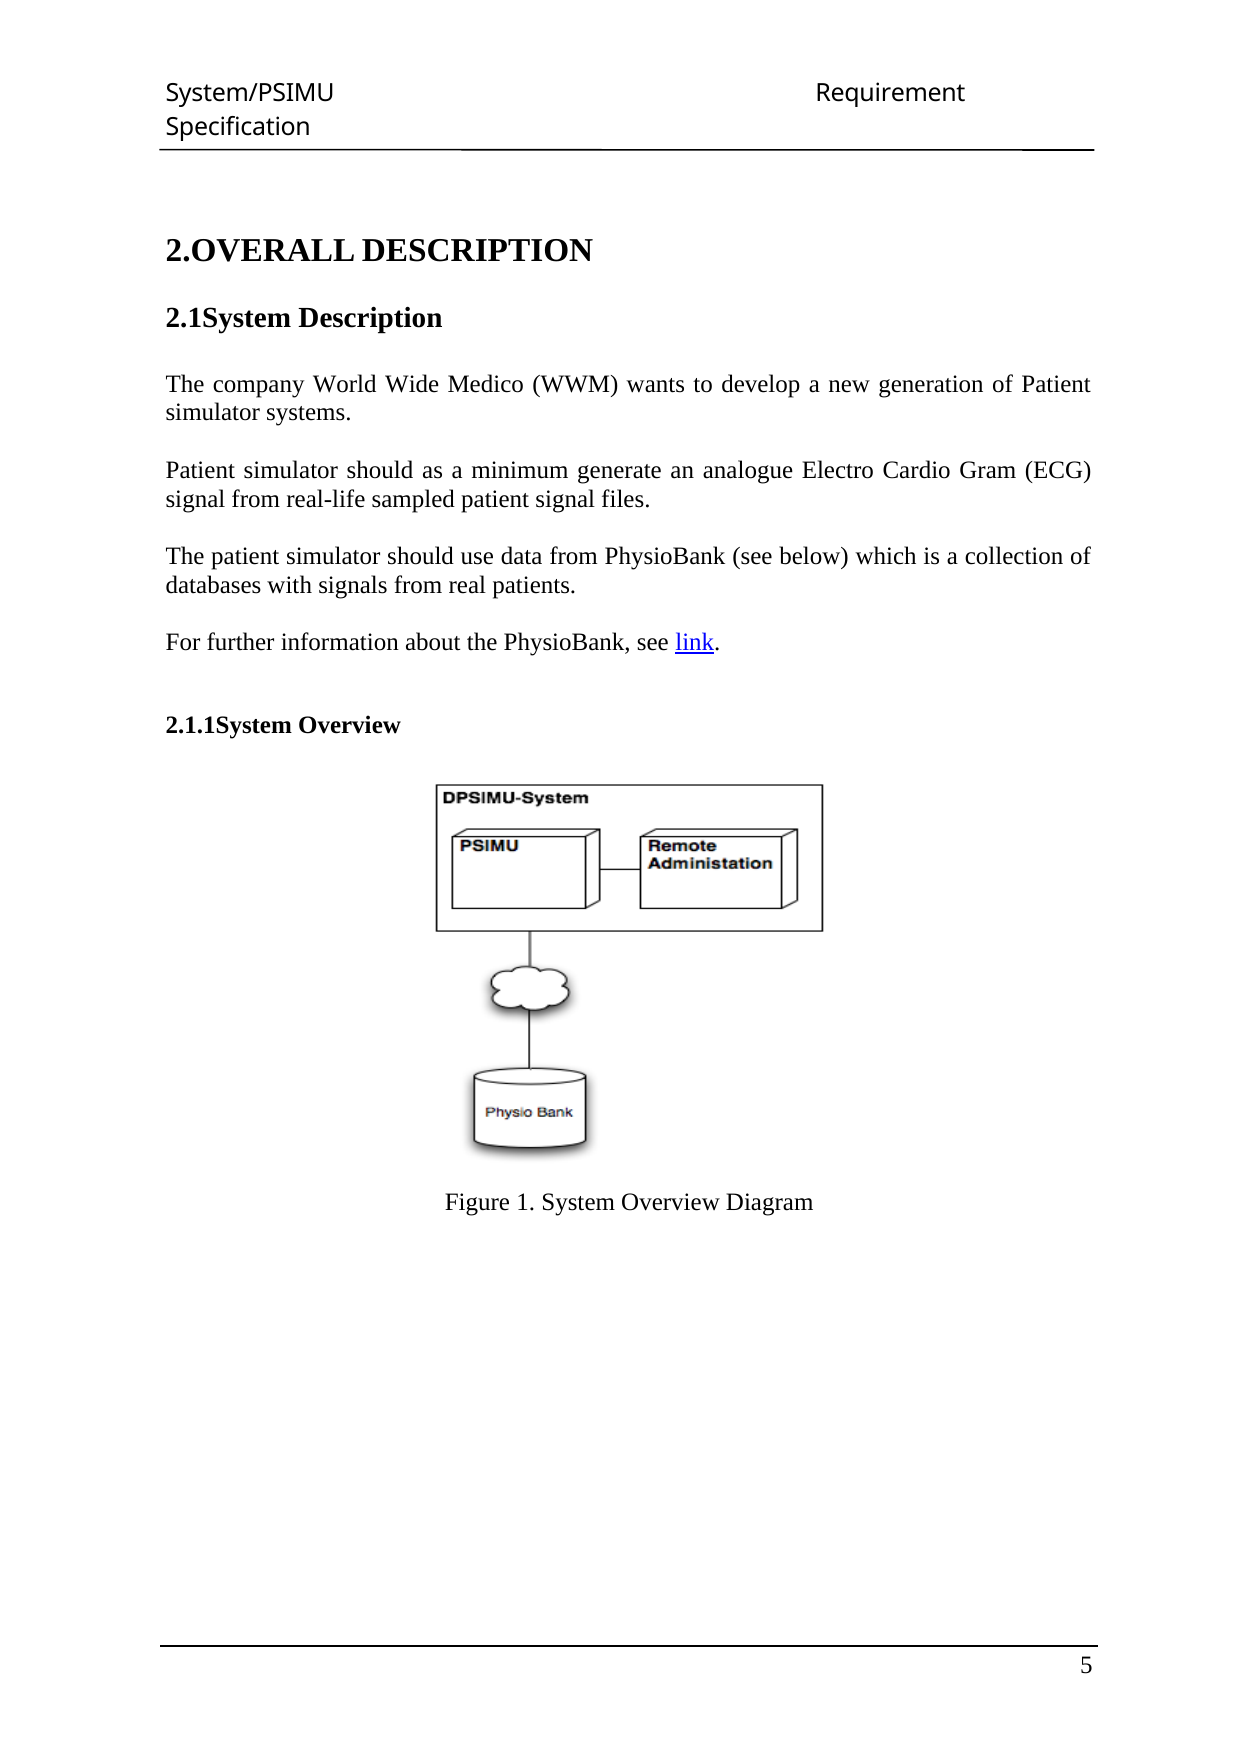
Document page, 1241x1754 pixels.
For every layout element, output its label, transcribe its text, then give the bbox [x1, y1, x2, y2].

picture [433, 782, 825, 1166]
text The company World Wide Medico (WWM) wants to develop a new generation of Patient simulator systems. [165, 369, 1092, 426]
subtitle System Overview [165, 710, 1092, 739]
text Figure 1. System Overview Diagram [165, 1187, 1092, 1216]
subtitle System Description [165, 300, 1092, 334]
text For further information about the PhysioBank, see link. [165, 627, 1092, 656]
subtitle OVERALL DESCRIPTION [165, 231, 1092, 269]
text The patient simulator should use data from PhysioBank (see below) which is a collection of databases with signals from real patients. [165, 541, 1092, 599]
text Patient simulator should as a minimum generate an analogue Electro Cardio Gram (ECG) signal from real-life sampled patient signal files. [165, 455, 1092, 512]
